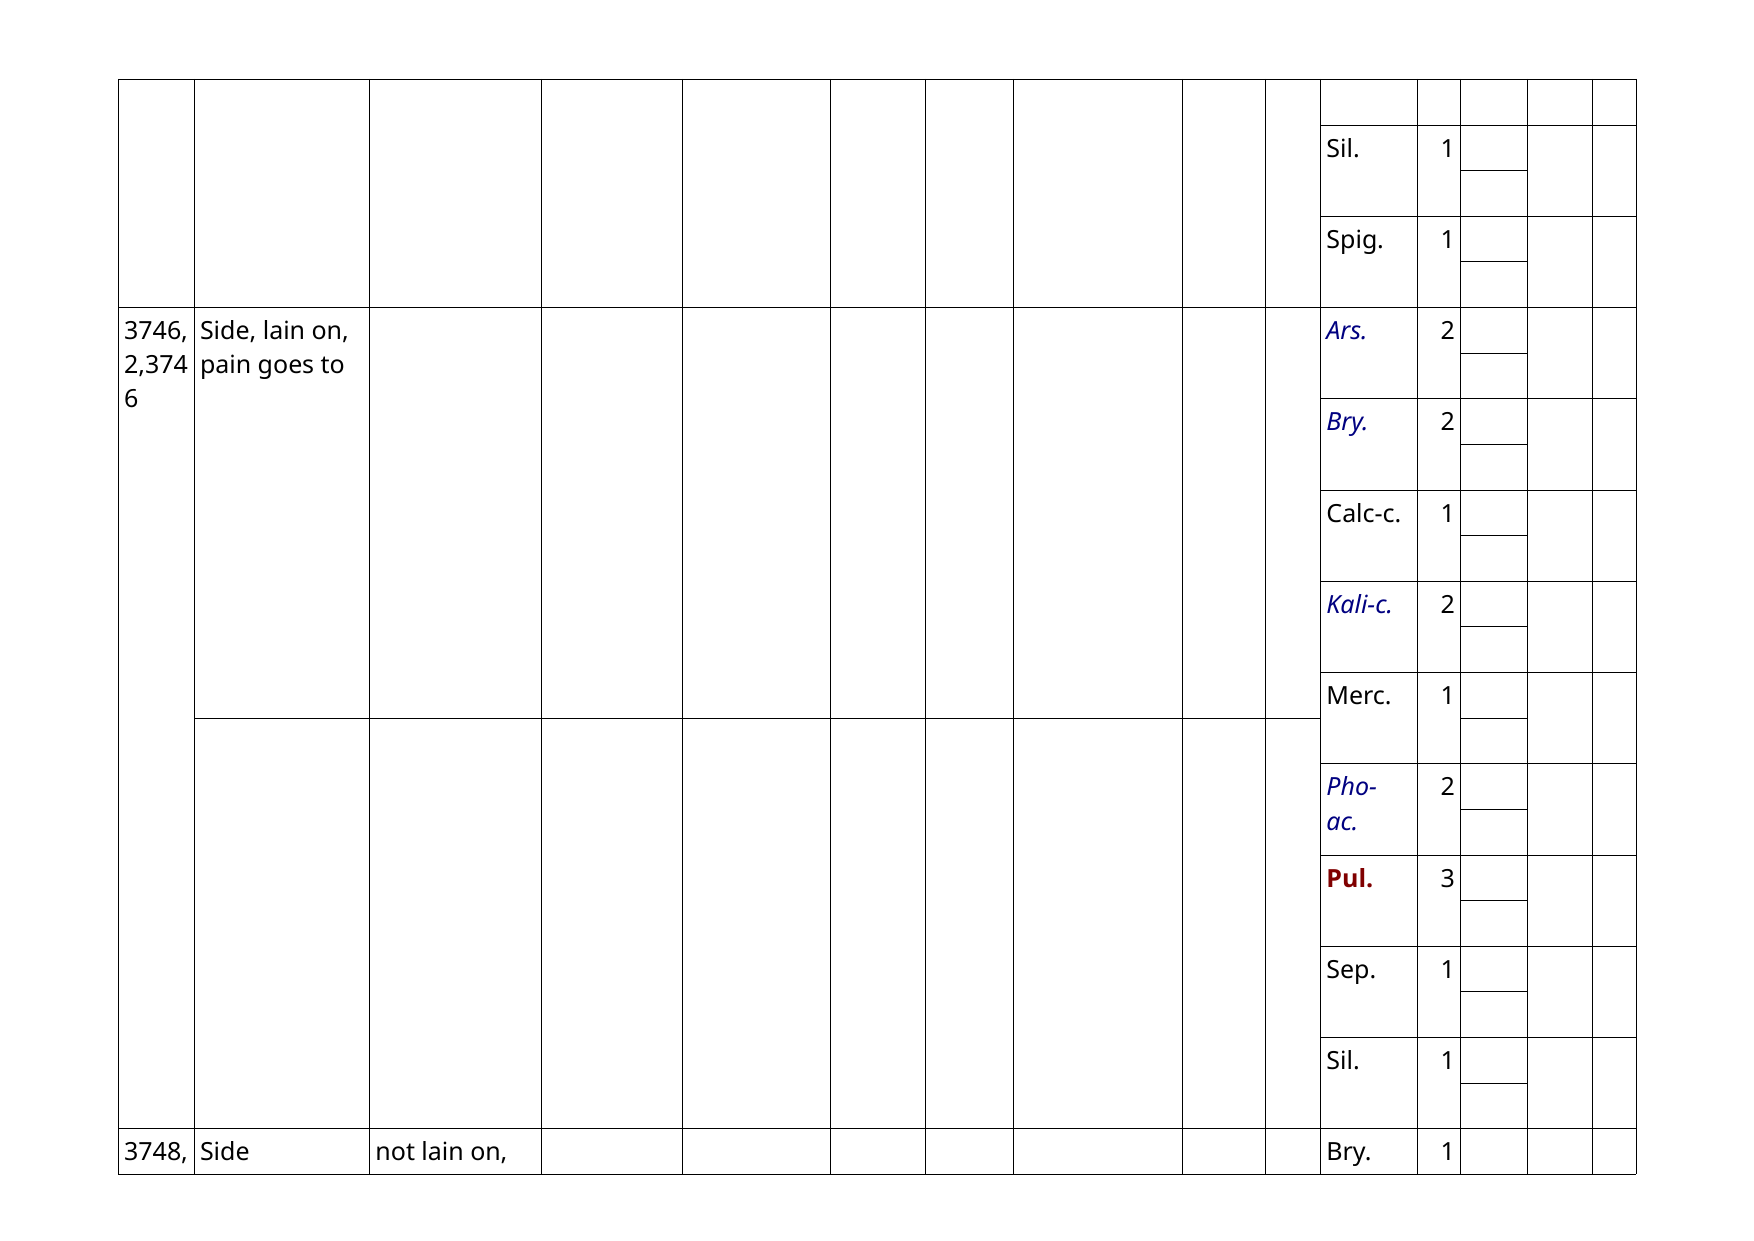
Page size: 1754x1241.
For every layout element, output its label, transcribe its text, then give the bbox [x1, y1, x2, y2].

table_cell Sil. [1321, 1038, 1417, 1128]
table_cell [542, 308, 682, 718]
table_cell [1528, 491, 1592, 581]
table_cell 3748, [119, 1129, 194, 1174]
table_cell 2 [1418, 399, 1460, 489]
table_cell [926, 308, 1013, 718]
table_cell [370, 719, 541, 1128]
table_cell [1014, 80, 1182, 307]
table_cell [1461, 947, 1527, 991]
table_cell [926, 80, 1013, 307]
table_cell [1461, 445, 1527, 489]
table_cell [831, 719, 925, 1128]
table_cell [1593, 1038, 1636, 1128]
table_cell [1461, 719, 1527, 763]
table_cell [1183, 308, 1265, 718]
table_cell Sil. [1321, 126, 1417, 216]
table_cell [1461, 764, 1527, 809]
table_cell [1014, 308, 1182, 718]
table_cell [1593, 217, 1636, 307]
table_cell [1266, 719, 1320, 1128]
table_cell [1593, 80, 1636, 124]
table_cell [1461, 856, 1527, 900]
table_cell [1461, 673, 1527, 718]
table_cell Side [195, 1129, 369, 1174]
table_cell Ars. [1321, 308, 1417, 398]
table_cell [1528, 947, 1592, 1037]
table_cell [1461, 901, 1527, 946]
table_cell Sep. [1321, 947, 1417, 1037]
table_cell [1528, 673, 1592, 763]
table_cell [1593, 856, 1636, 946]
table_cell Calc-c. [1321, 491, 1417, 581]
table_cell [1461, 1129, 1527, 1174]
table_cell [1593, 399, 1636, 489]
table_cell [1461, 1084, 1527, 1128]
table_cell [683, 308, 830, 718]
table_cell not lain on, [370, 1129, 541, 1174]
table_cell 1 [1418, 126, 1460, 216]
table_cell [1528, 582, 1592, 672]
table_cell [1528, 399, 1592, 489]
table_cell 1 [1418, 217, 1460, 307]
table_cell [1593, 947, 1636, 1037]
table_cell [1266, 1129, 1320, 1174]
table_cell [926, 1129, 1013, 1174]
table_cell [1593, 491, 1636, 581]
table_cell [1461, 262, 1527, 307]
table_cell 3 [1418, 856, 1460, 946]
table_cell [1593, 764, 1636, 854]
table_cell [1593, 126, 1636, 216]
table_cell [1528, 126, 1592, 216]
table_cell [1266, 308, 1320, 718]
table_cell [683, 80, 830, 307]
table_cell [1461, 491, 1527, 535]
table_cell Bry. [1321, 1129, 1417, 1174]
table_cell [1461, 992, 1527, 1037]
table_cell 1 [1418, 947, 1460, 1037]
table_cell [542, 80, 682, 307]
table_cell [1528, 1129, 1592, 1174]
table_cell [1461, 810, 1527, 854]
table_cell 1 [1418, 491, 1460, 581]
table_cell Side, lain on, pain goes to [195, 308, 369, 718]
table_cell 2 [1418, 582, 1460, 672]
table_cell [1461, 171, 1527, 216]
table_cell [1266, 80, 1320, 307]
table_cell [1461, 354, 1527, 398]
table_cell [1461, 217, 1527, 261]
table_cell [1528, 1038, 1592, 1128]
table_cell [831, 1129, 925, 1174]
table_cell [1593, 582, 1636, 672]
table_cell [1461, 399, 1527, 444]
table_cell Merc. [1321, 673, 1417, 763]
table_cell [370, 308, 541, 718]
table_cell [542, 1129, 682, 1174]
table_cell [1321, 80, 1417, 124]
table_cell Bry. [1321, 399, 1417, 489]
table_cell [1461, 627, 1527, 672]
table_cell Spig. [1321, 217, 1417, 307]
table_cell [1528, 80, 1592, 124]
table_cell Pul. [1321, 856, 1417, 946]
table_cell [1528, 856, 1592, 946]
table_cell 2 [1418, 308, 1460, 398]
table_cell [1461, 582, 1527, 626]
table_cell [1461, 126, 1527, 170]
table_cell [683, 719, 830, 1128]
table_cell [1461, 80, 1527, 124]
table_cell [831, 308, 925, 718]
table_cell 3746,2,3746 [119, 308, 194, 1128]
table_cell [1593, 673, 1636, 763]
table_cell [1528, 308, 1592, 398]
table_cell [195, 719, 369, 1128]
table_cell 2 [1418, 764, 1460, 854]
table_cell [1418, 80, 1460, 124]
table_cell [1014, 719, 1182, 1128]
table_cell Kali-c. [1321, 582, 1417, 672]
table_cell [1528, 217, 1592, 307]
table_cell 1 [1418, 1129, 1460, 1174]
table_cell [119, 80, 194, 307]
table_cell [370, 80, 541, 307]
table_cell [1593, 1129, 1636, 1174]
table_cell 1 [1418, 1038, 1460, 1128]
table_cell [1183, 80, 1265, 307]
table_cell [1183, 1129, 1265, 1174]
table_cell 1 [1418, 673, 1460, 763]
table_cell [1461, 536, 1527, 581]
table_cell [926, 719, 1013, 1128]
table_cell [1461, 1038, 1527, 1083]
table_cell [542, 719, 682, 1128]
table_cell Pho-ac. [1321, 764, 1417, 854]
table_cell [831, 80, 925, 307]
table_cell [683, 1129, 830, 1174]
table_cell [1014, 1129, 1182, 1174]
table_cell [1528, 764, 1592, 854]
table_cell [195, 80, 369, 307]
table_cell [1461, 308, 1527, 353]
table_cell [1593, 308, 1636, 398]
table_cell [1183, 719, 1265, 1128]
